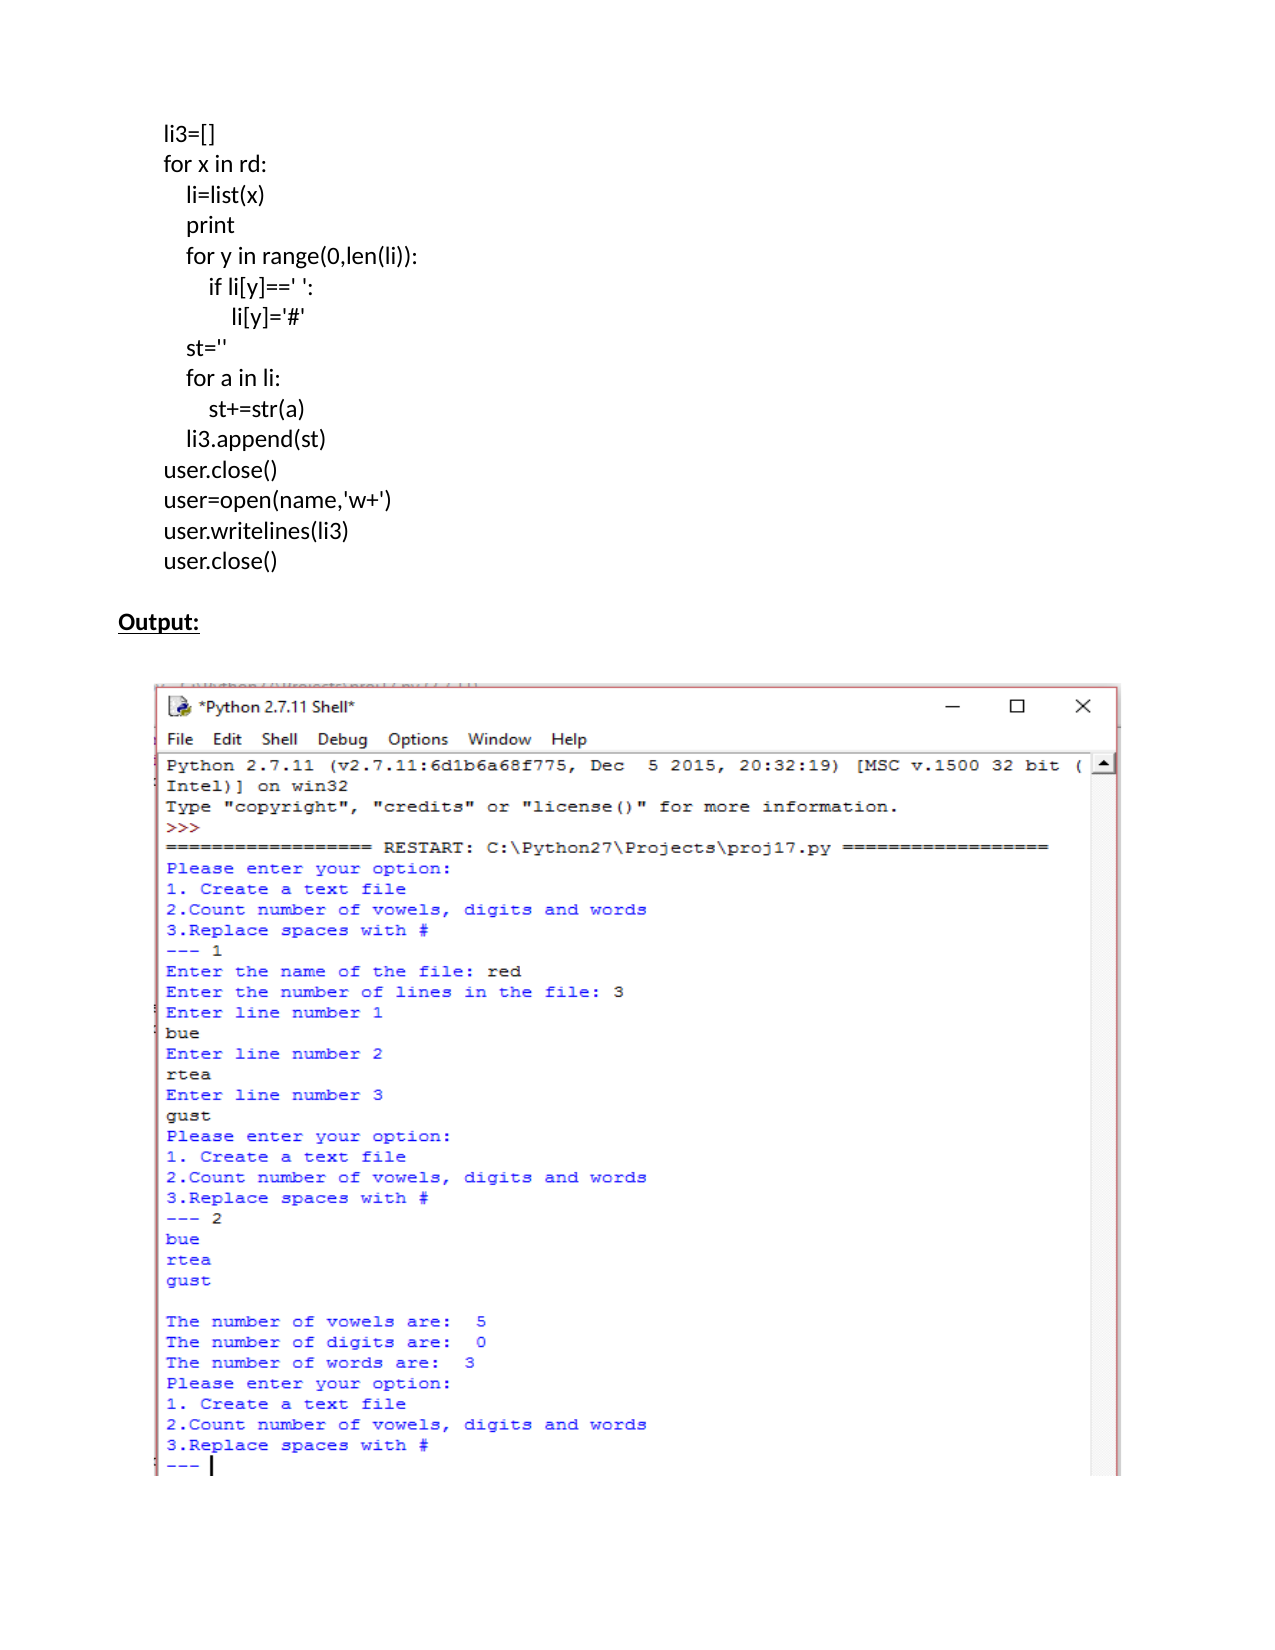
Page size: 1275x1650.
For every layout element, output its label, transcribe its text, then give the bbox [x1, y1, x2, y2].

text Output: [118, 606, 1157, 637]
text if li[y]==' ': [118, 271, 1157, 301]
text user.writelines(li3) [118, 515, 1157, 545]
text st='' [118, 332, 1157, 362]
text li[y]='#' [118, 301, 1157, 332]
text for y in range(0,len(li)): [118, 240, 1157, 271]
text st+=str(a) [118, 393, 1157, 423]
text user.close() [118, 545, 1157, 576]
text user=open(name,'w+') [118, 484, 1157, 515]
text for x in rd: [118, 149, 1157, 179]
picture [153, 683, 1122, 1476]
text for a in li: [118, 362, 1157, 393]
text print [118, 210, 1157, 240]
text user.close() [118, 454, 1157, 484]
text li3.append(st) [118, 423, 1157, 454]
text li=list(x) [118, 179, 1157, 210]
text li3=[] [118, 118, 1157, 149]
